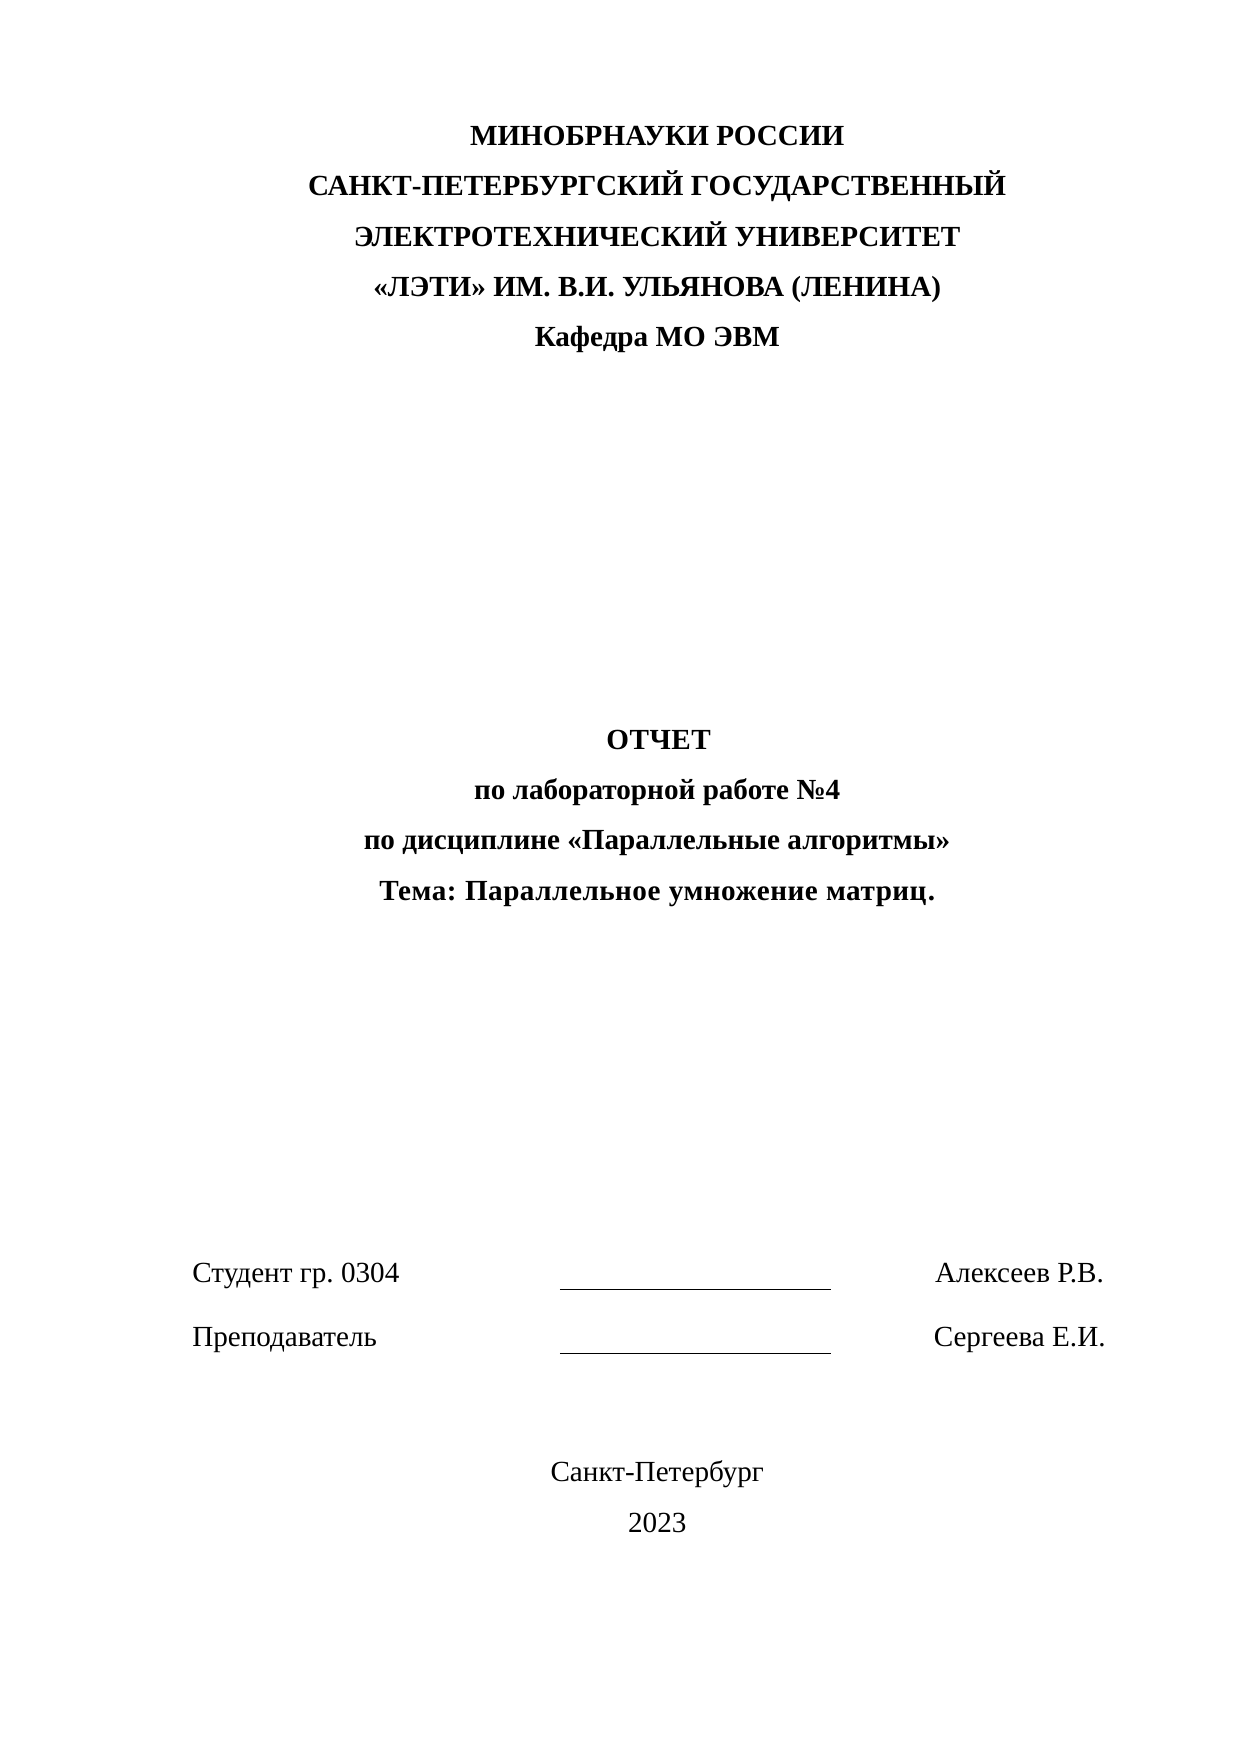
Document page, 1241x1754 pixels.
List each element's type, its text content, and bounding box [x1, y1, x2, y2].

text по лабораторной работе №4 [118, 772, 1122, 806]
text электротехнический университет [118, 219, 1122, 252]
table_header Студент гр. 0304 [107, 1225, 560, 1289]
table_cell Сергеева Е.И. [831, 1289, 1133, 1353]
text Санкт-Петербургский государственный [118, 168, 1122, 202]
text МИНОБРНАУКИ РОССИИ [118, 118, 1122, 152]
text Санкт-Петербург [118, 1454, 1122, 1488]
text 2023 [118, 1505, 1122, 1538]
table_cell Преподаватель [107, 1289, 560, 1353]
text Кафедра МО ЭВМ [118, 319, 1122, 353]
table_cell [560, 1290, 831, 1353]
text Тема: Параллельное умножение матриц. [118, 873, 1122, 906]
text «ЛЭТИ» им. В.И. Ульянова (Ленина) [118, 269, 1122, 303]
table_header [560, 1225, 831, 1289]
table_header Алексеев Р.В. [831, 1225, 1133, 1289]
text отчет [118, 722, 1122, 755]
text по дисциплине «Параллельные алгоритмы» [118, 822, 1122, 856]
